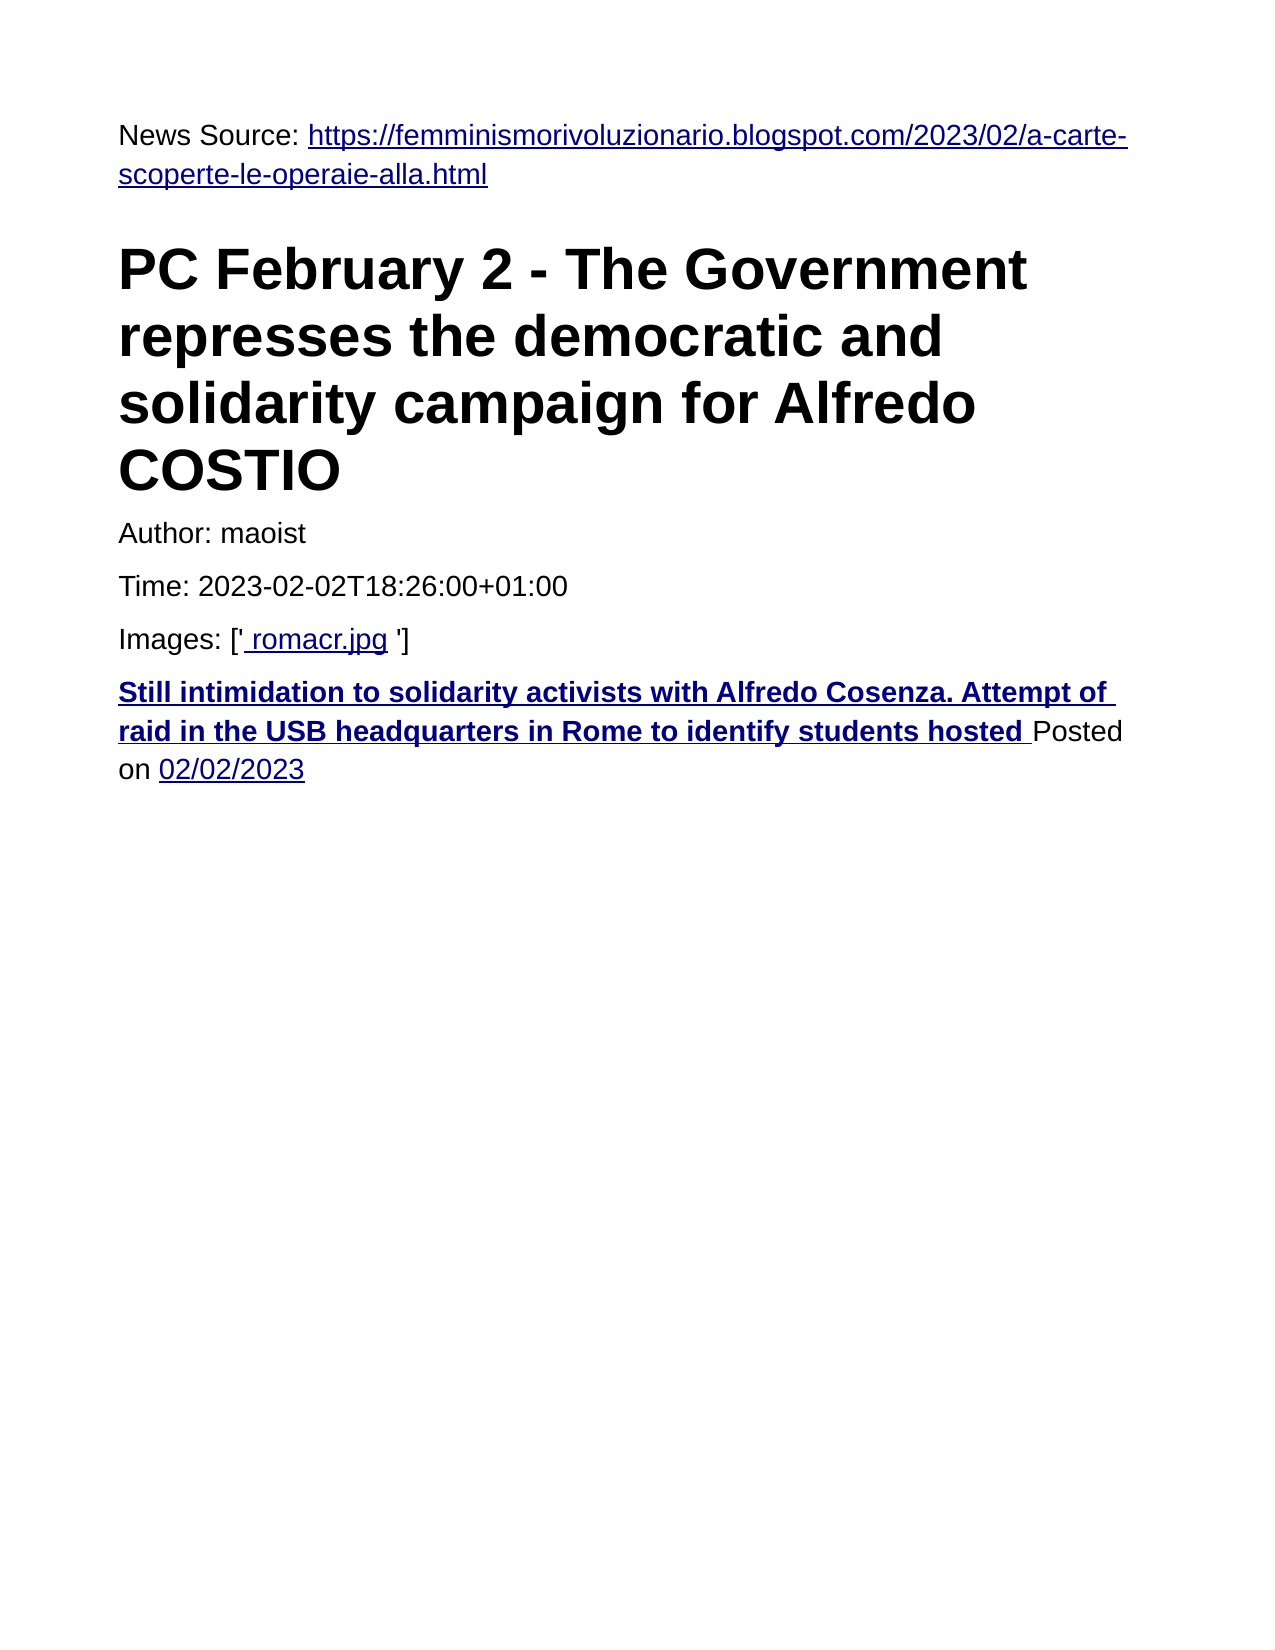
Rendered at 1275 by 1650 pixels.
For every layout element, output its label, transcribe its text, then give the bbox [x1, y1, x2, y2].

text Still intimidation to solidarity activists with Alfredo Cosenza. Attempt of raid in the USB headquarters in Rome to identify students hosted Posted on 02/02/2023 [118, 675, 1157, 786]
text Time: 2023-02-02T18:26:00+01:00 [118, 569, 1157, 602]
text Author: maoist [118, 516, 1157, 549]
subtitle PC February 2 - The Government represses the democratic and solidarity campaign for Alfredo COSTIO [118, 235, 1157, 503]
text Images: [' romacr.jpg '] [118, 622, 1157, 655]
text News Source: https://femminismorivoluzionario.blogspot.com/2023/02/a-carte-scoperte-le-operaie-alla.html [118, 118, 1157, 190]
